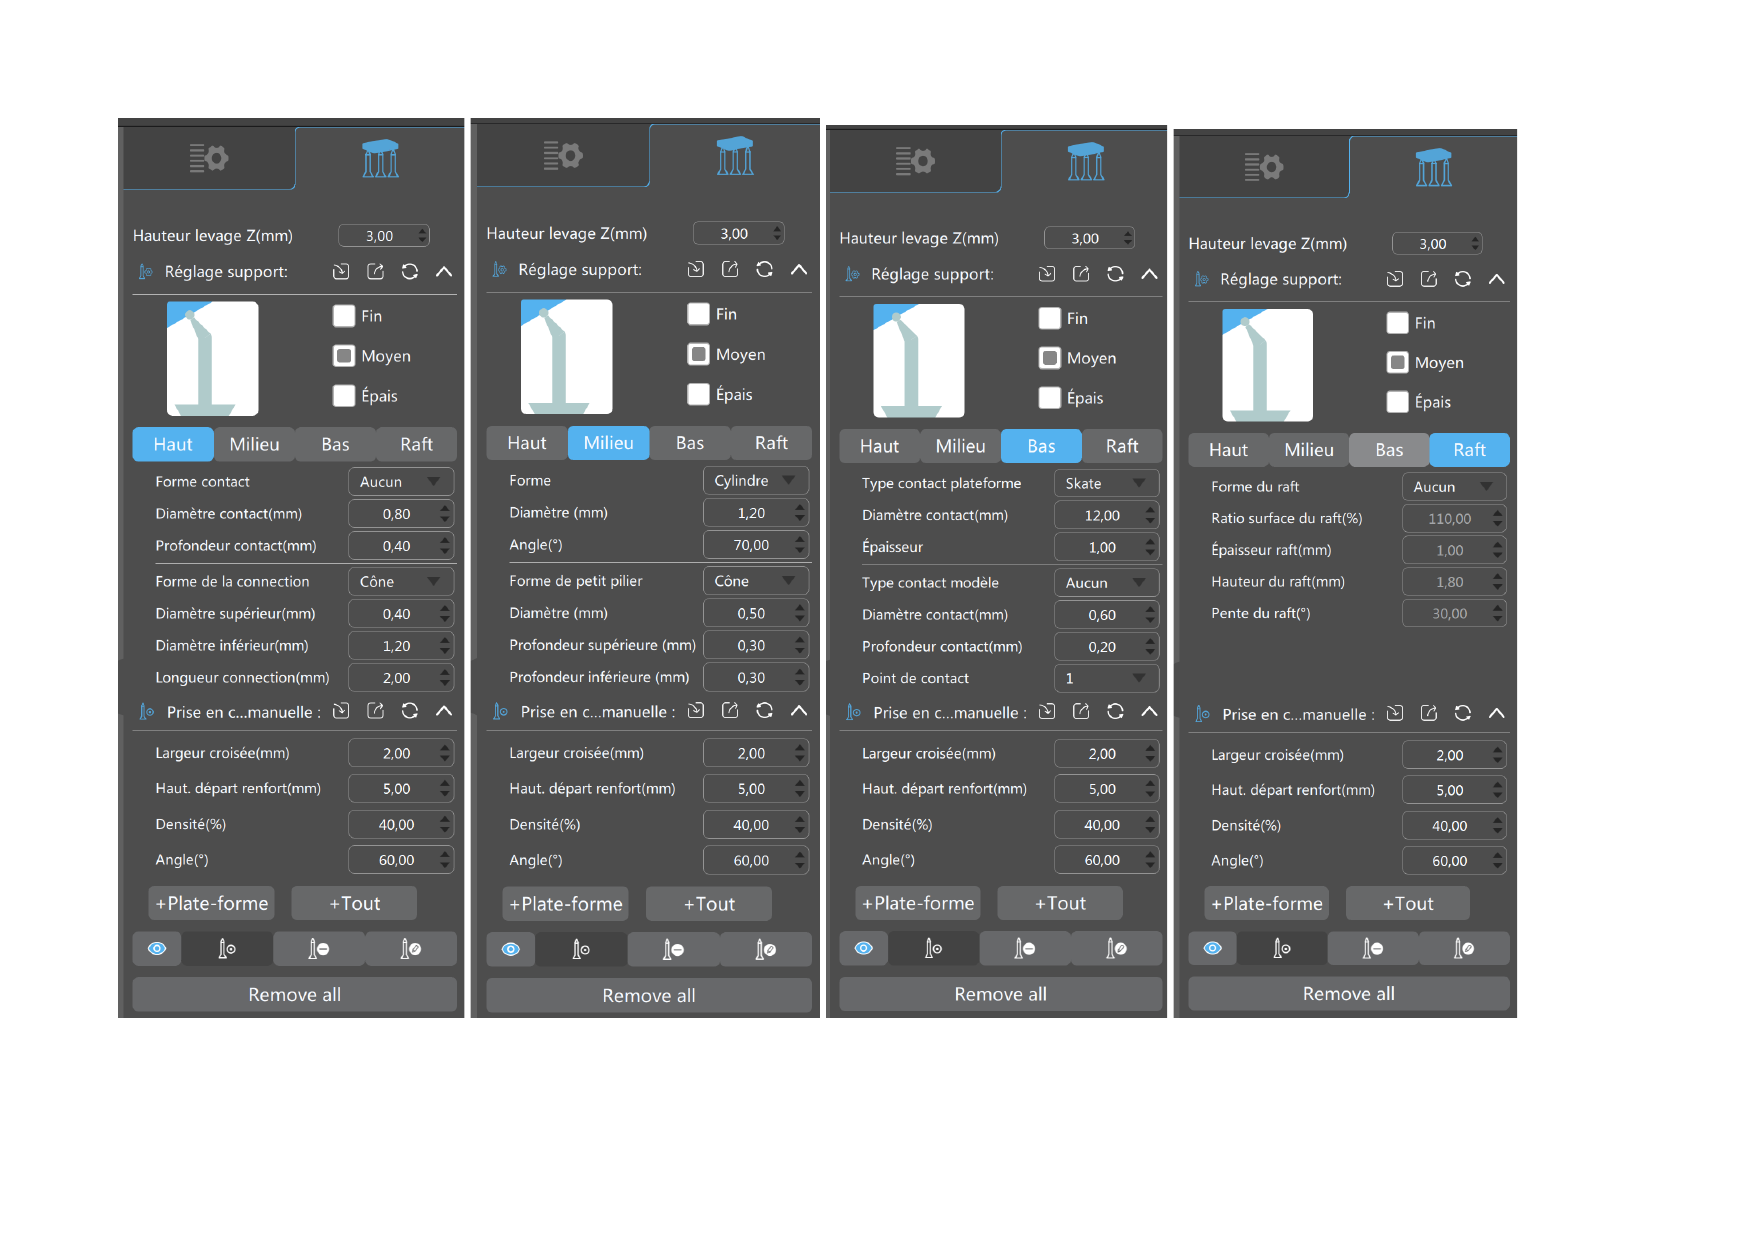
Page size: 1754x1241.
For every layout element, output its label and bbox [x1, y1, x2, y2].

picture [1173, 129, 1518, 1018]
picture [118, 118, 465, 1018]
picture [826, 125, 1168, 1018]
picture [470, 118, 820, 1018]
